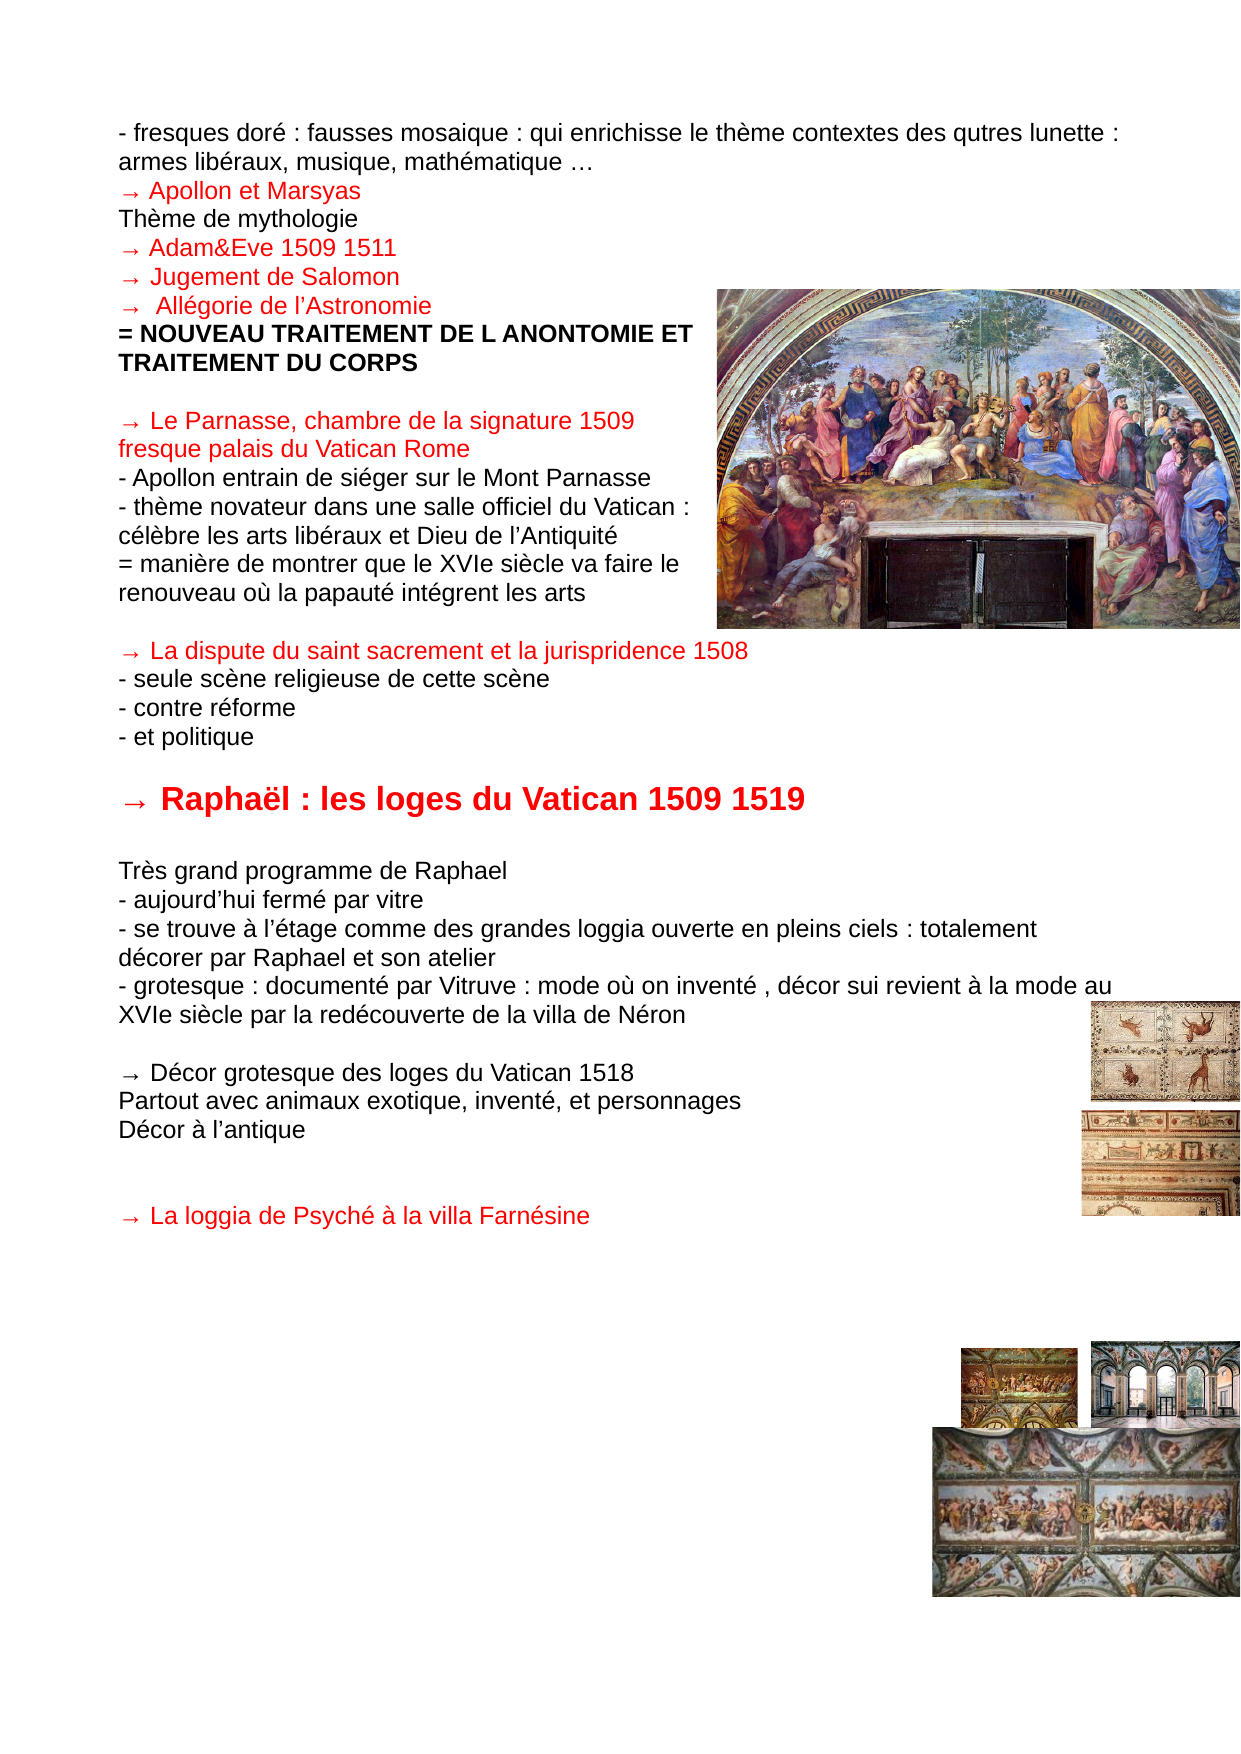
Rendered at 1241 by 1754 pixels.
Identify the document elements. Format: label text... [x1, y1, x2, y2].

text → Allégorie de l’Astronomie [118, 291, 716, 319]
text → Décor grotesque des loges du Vatican 1518 [118, 1057, 1090, 1086]
text → Raphaël : les loges du Vatican 1509 1519 [118, 779, 1122, 818]
text - grotesque : documenté par Vitruve : mode où on inventé , décor sui revient à la mode au XVIe siècle par la redécouverte de la villa de Néron [118, 971, 1122, 1029]
picture [716, 289, 1240, 629]
text Partout avec animaux exotique, inventé, et personnages [118, 1086, 1122, 1115]
text = NOUVEAU TRAITEMENT DE L ANONTOMIE ET TRAITEMENT DU CORPS [118, 319, 716, 377]
text → La loggia de Psyché à la villa Farnésine [118, 1201, 1122, 1230]
picture [1081, 1110, 1241, 1216]
text Décor à l’antique [118, 1115, 1081, 1144]
text → Apollon et Marsyas [118, 176, 1122, 204]
text = manière de montrer que le XVIe siècle va faire le renouveau où la papauté intégrent les arts [118, 549, 716, 607]
text - seule scène religieuse de cette scène [118, 664, 1122, 693]
text - contre réforme [118, 693, 1122, 722]
text - se trouve à l’étage comme des grandes loggia ouverte en pleins ciels : totalement décorer par Raphael et son atelier [118, 914, 1122, 971]
text Thème de mythologie [118, 204, 1122, 233]
picture [1090, 1001, 1241, 1102]
text - fresques doré : fausses mosaique : qui enrichisse le thème contextes des qutres lunette : armes libéraux, musique, mathématique … [118, 118, 1122, 176]
text Très grand programme de Raphael [118, 856, 1122, 885]
picture [932, 1341, 1241, 1597]
text - Apollon entrain de siéger sur le Mont Parnasse [118, 463, 716, 492]
text - et politique [118, 722, 1122, 751]
text → Le Parnasse, chambre de la signature 1509 fresque palais du Vatican Rome [118, 406, 716, 463]
text → Jugement de Salomon [118, 262, 1122, 291]
text → Adam&Eve 1509 1511 [118, 233, 1122, 262]
text → La dispute du saint sacrement et la jurispridence 1508 [118, 636, 1122, 664]
text - thème novateur dans une salle officiel du Vatican : célèbre les arts libéraux et Dieu de l’Antiquité [118, 492, 716, 549]
text - aujourd’hui fermé par vitre [118, 885, 1122, 914]
